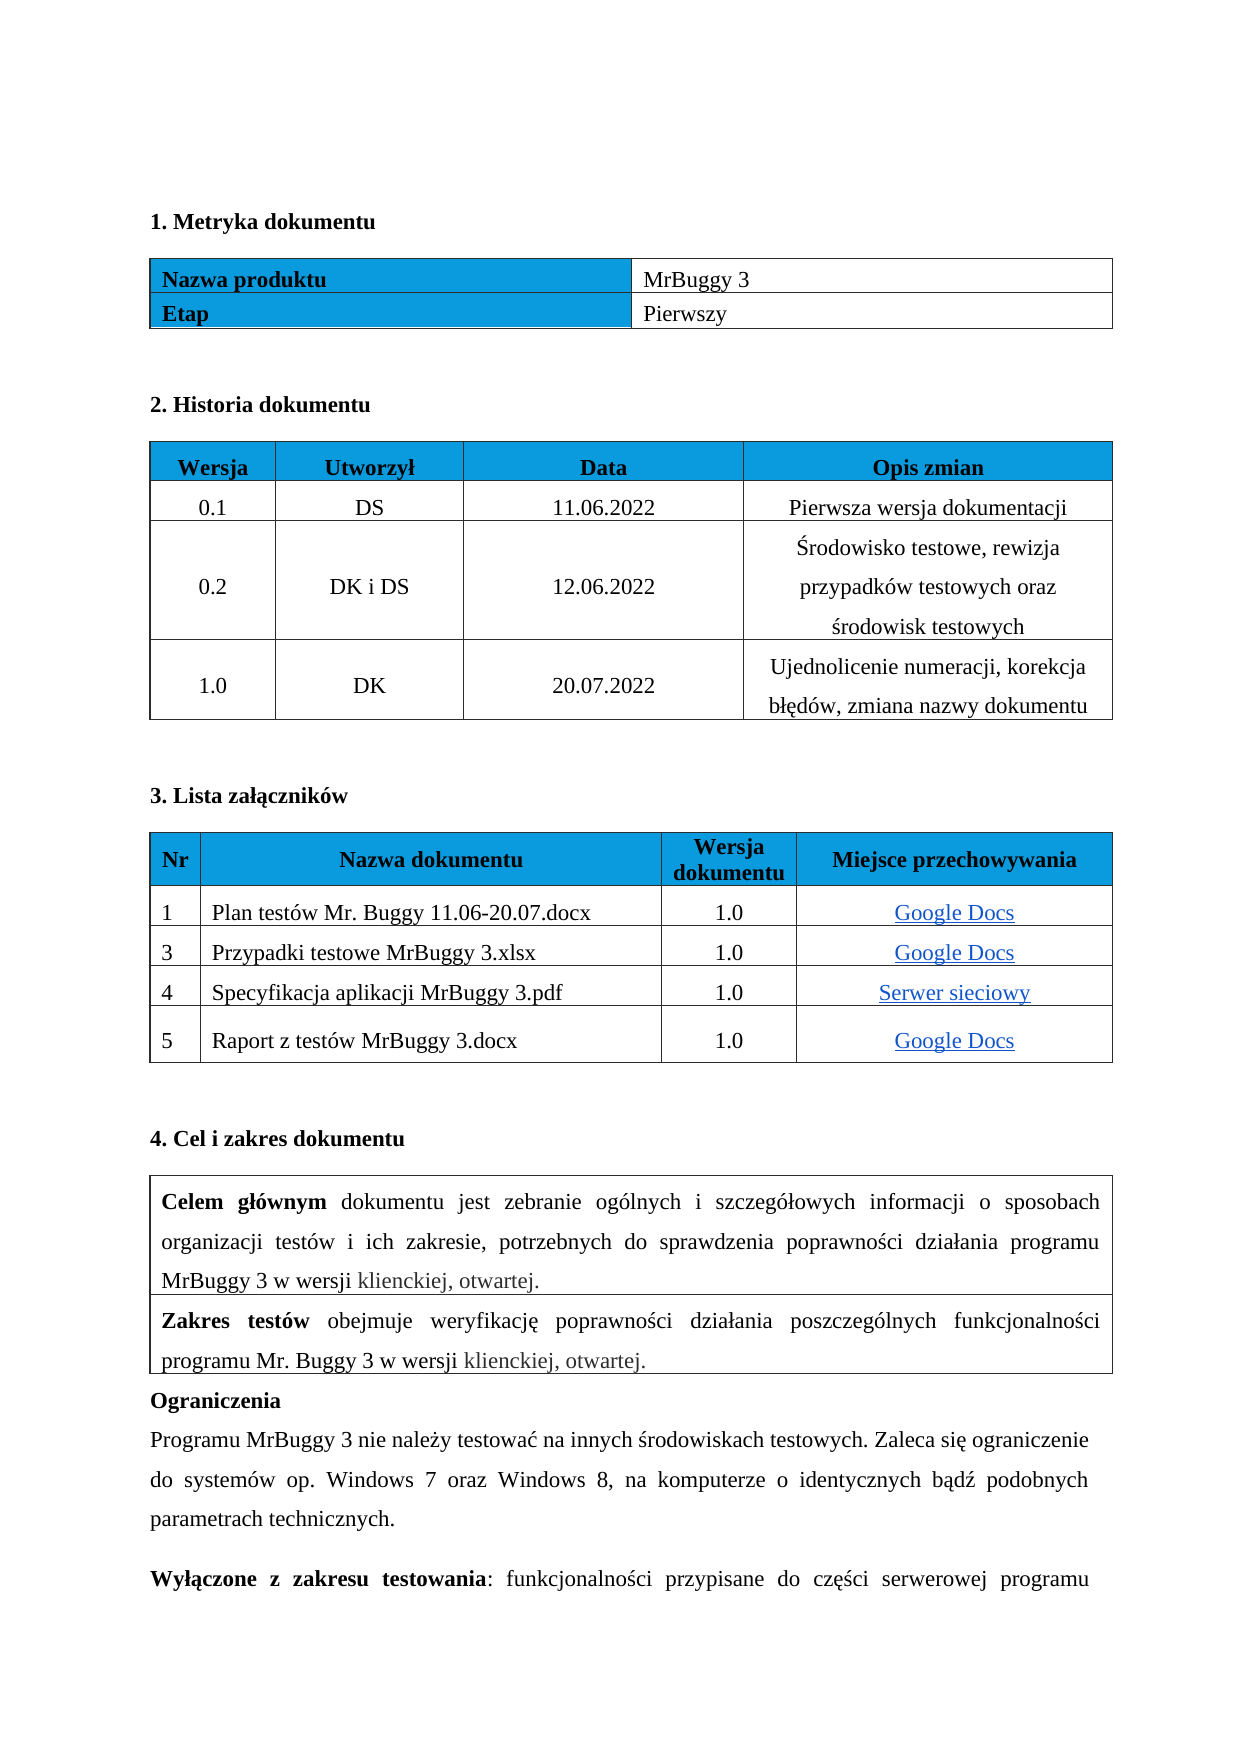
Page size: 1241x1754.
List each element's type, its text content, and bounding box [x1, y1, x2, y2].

table_cell 1.0 [662, 966, 796, 1005]
table_header Miejsce przechowywania [797, 833, 1112, 885]
table_cell Etap [151, 293, 631, 327]
table_cell DK i DS [276, 521, 463, 639]
table_cell 5 [151, 1006, 200, 1062]
table_cell Google Docs [797, 1006, 1112, 1062]
table_cell Środowisko testowe, rewizja przypadków testowych oraz środowisk testowych [744, 521, 1112, 639]
table_header Wersja [151, 442, 275, 480]
table_header Wersja dokumentu [662, 833, 796, 885]
table_cell 1.0 [662, 926, 796, 965]
table_cell 1.0 [662, 1006, 796, 1062]
table_cell 0.2 [151, 521, 275, 639]
table_cell DS [276, 481, 463, 520]
table_header Nr [151, 833, 200, 885]
table_header Nazwa dokumentu [201, 833, 661, 885]
table_cell Zakres testów obejmuje weryfikację poprawności działania poszczególnych funkcjonalności programu Mr. Buggy 3 w wersji klienckiej, otwartej. [151, 1295, 1112, 1373]
table_cell Google Docs [797, 886, 1112, 925]
table_cell 3 [151, 926, 200, 965]
table_cell DK [276, 640, 463, 718]
text 3. Lista załączników [150, 782, 1090, 808]
text Wyłączone z zakresu testowania: funkcjonalności przypisane do części serwerowej programu [150, 1565, 1090, 1592]
table_cell Pierwszy [632, 293, 1112, 327]
table_cell 1.0 [662, 886, 796, 925]
table_cell Google Docs [797, 926, 1112, 965]
table_header Opis zmian [744, 442, 1112, 480]
table_header Nazwa produktu [151, 259, 631, 292]
table_cell 4 [151, 966, 200, 1005]
text 1. Metryka dokumentu [150, 208, 1090, 235]
table_cell 1 [151, 886, 200, 925]
table_cell Pierwsza wersja dokumentacji [744, 481, 1112, 520]
table_cell 11.06.2022 [464, 481, 743, 520]
table_cell Specyfikacja aplikacji MrBuggy 3.pdf [201, 966, 661, 1005]
table_header Celem głównym dokumentu jest zebranie ogólnych i szczegółowych informacji o sposobach organizacji testów i ich zakresie, potrzebnych do sprawdzenia poprawności działania programu MrBuggy 3 w wersji klienckiej, otwartej. [151, 1176, 1112, 1294]
table_cell Plan testów Mr. Buggy 11.06-20.07.docx [201, 886, 661, 925]
table_header MrBuggy 3 [632, 259, 1112, 292]
table_cell Serwer sieciowy [797, 966, 1112, 1005]
table_cell 1.0 [151, 640, 275, 718]
text 2. Historia dokumentu [150, 391, 1090, 417]
table_cell Raport z testów MrBuggy 3.docx [201, 1006, 661, 1062]
table_cell Ujednolicenie numeracji, korekcja błędów, zmiana nazwy dokumentu [744, 640, 1112, 718]
table_header Utworzył [276, 442, 463, 480]
text 4. Cel i zakres dokumentu [150, 1125, 1090, 1151]
table_cell 12.06.2022 [464, 521, 743, 639]
text Ograniczenia Programu MrBuggy 3 nie należy testować na innych środowiskach testowych. Zaleca się ograniczenie do systemów op. Windows 7 oraz Windows 8, na komputerze o identycznych bądź podobnych parametrach technicznych. [150, 1387, 1090, 1531]
table_header Data [464, 442, 743, 480]
table_cell 20.07.2022 [464, 640, 743, 718]
table_cell Przypadki testowe MrBuggy 3.xlsx [201, 926, 661, 965]
table_cell 0.1 [151, 481, 275, 520]
